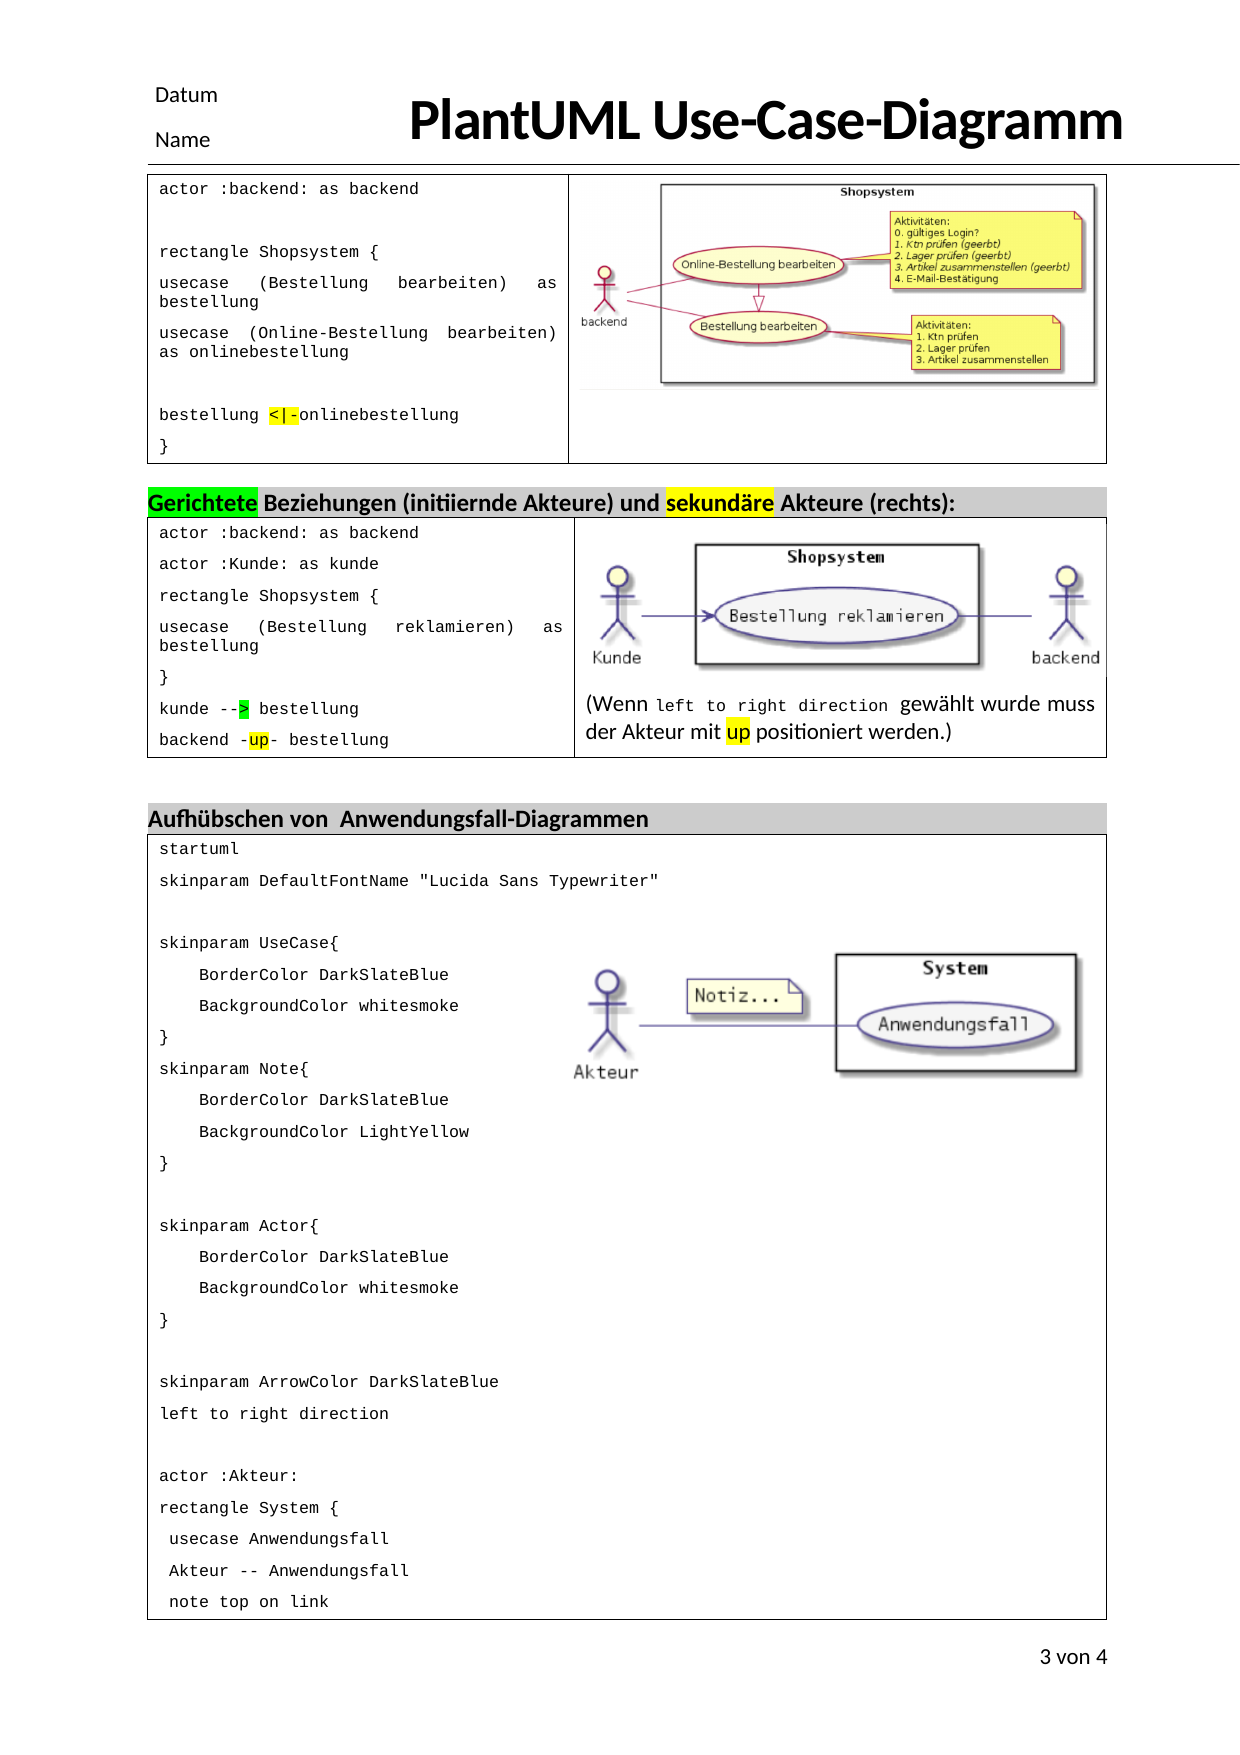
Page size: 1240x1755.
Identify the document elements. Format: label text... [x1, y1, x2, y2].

table_header (Wenn left to right direction gewählt wurde muss der Akteur mit up positioniert werden.) [575, 518, 1106, 757]
table_header [569, 175, 1106, 463]
table_header startuml skinparam DefaultFontName "Lucida Sans Typewriter" skinparam UseCase{ BorderColor DarkSlateBlue BackgroundColor whitesmoke } skinparam Note{ BorderColor DarkSlateBlue BackgroundColor LightYellow } skinparam Actor{ BorderColor DarkSlateBlue BackgroundColor whitesmoke } skinparam ArrowColor DarkSlateBlue left to right direction actor :Akteur: rectangle System { usecase Anwendungsfall Akteur -- Anwendungsfall note top on link [148, 835, 1106, 1618]
table_header actor :backend: as backend rectangle Shopsystem { usecase (Bestellung bearbeiten) as bestellung usecase (Online-Bestellung bearbeiten) as onlinebestellung bestellung <|-onlinebestellung } [148, 175, 568, 463]
text Aufhübschen von Anwendungsfall-Diagrammen [148, 803, 1107, 834]
text Gerichtete Beziehungen (initiiernde Akteure) und sekundäre Akteure (rechts): [148, 487, 1107, 517]
table_header actor :backend: as backend actor :Kunde: as kunde rectangle Shopsystem { usecase (Bestellung reklamieren) as bestellung } kunde --> bestellung backend -up- bestellung [148, 518, 574, 757]
